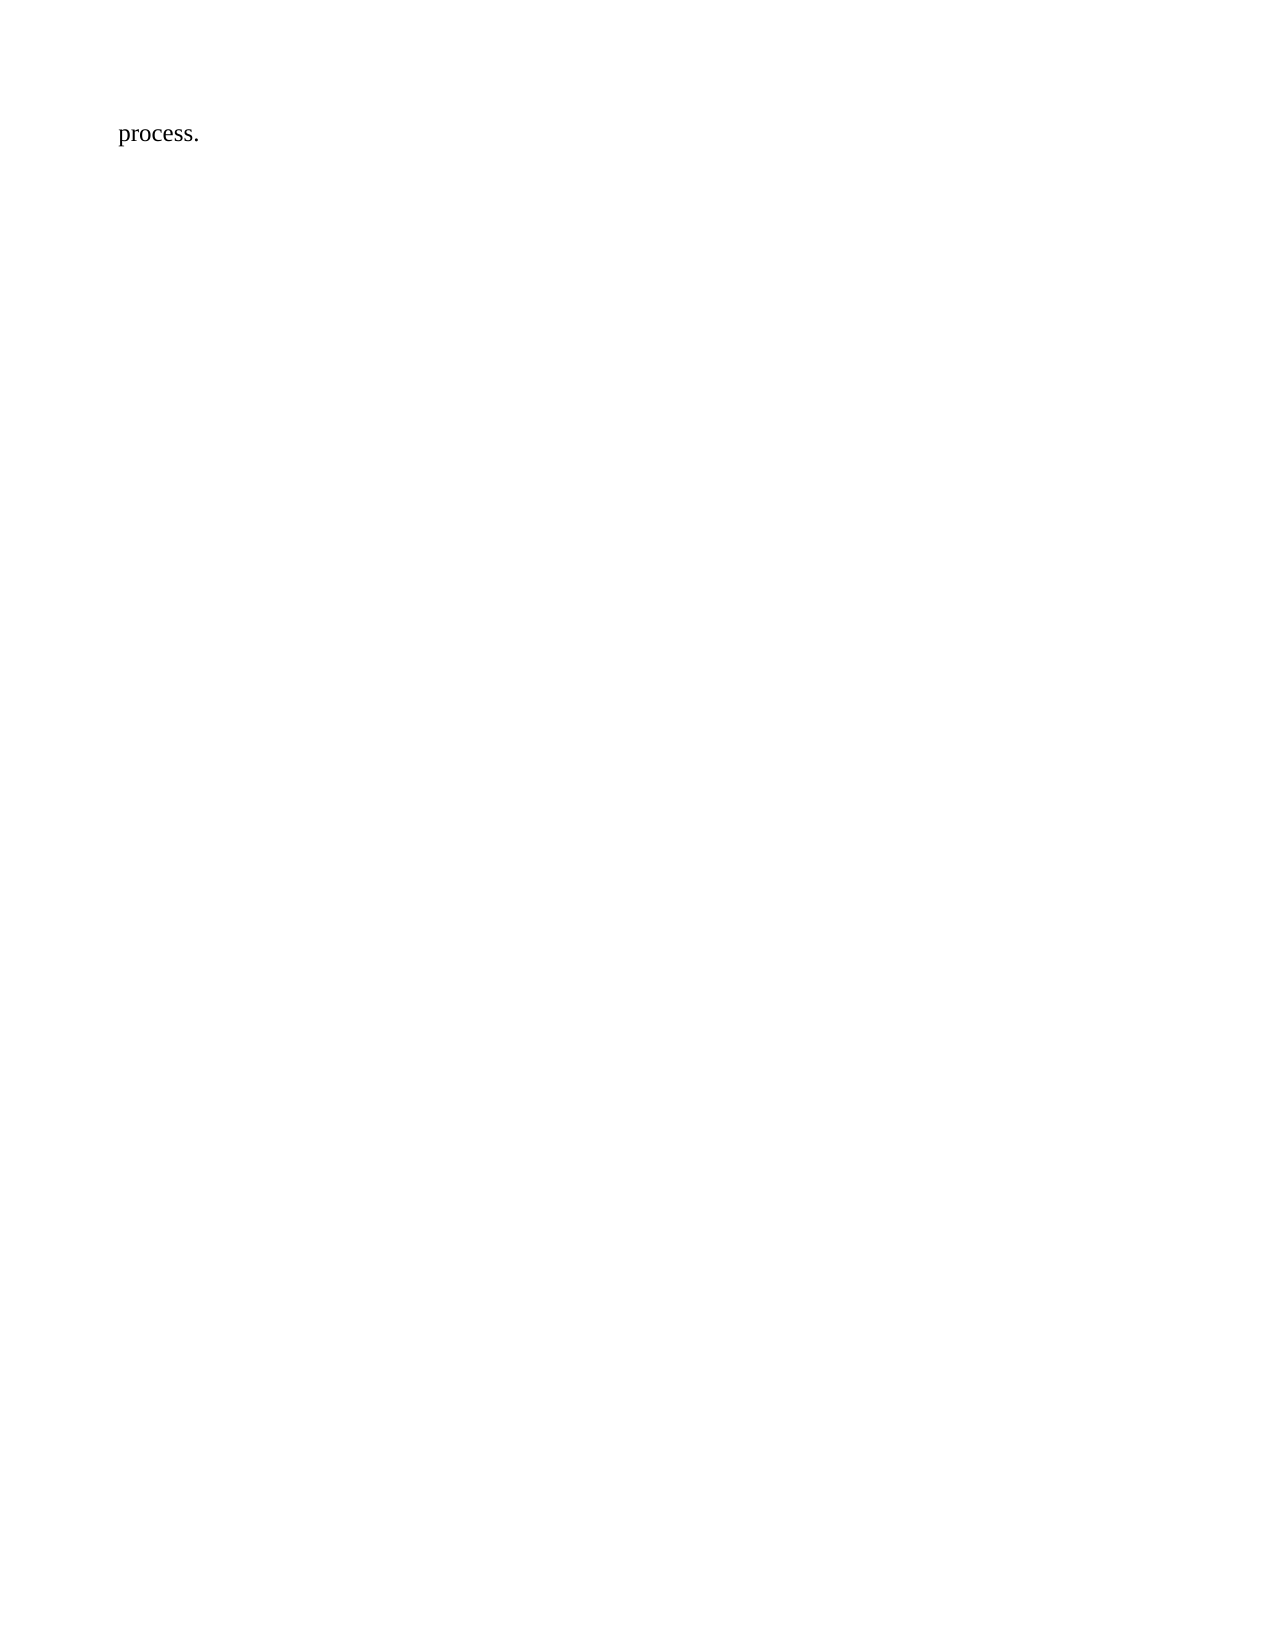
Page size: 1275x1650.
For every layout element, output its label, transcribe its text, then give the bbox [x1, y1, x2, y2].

text process. [118, 118, 1157, 147]
